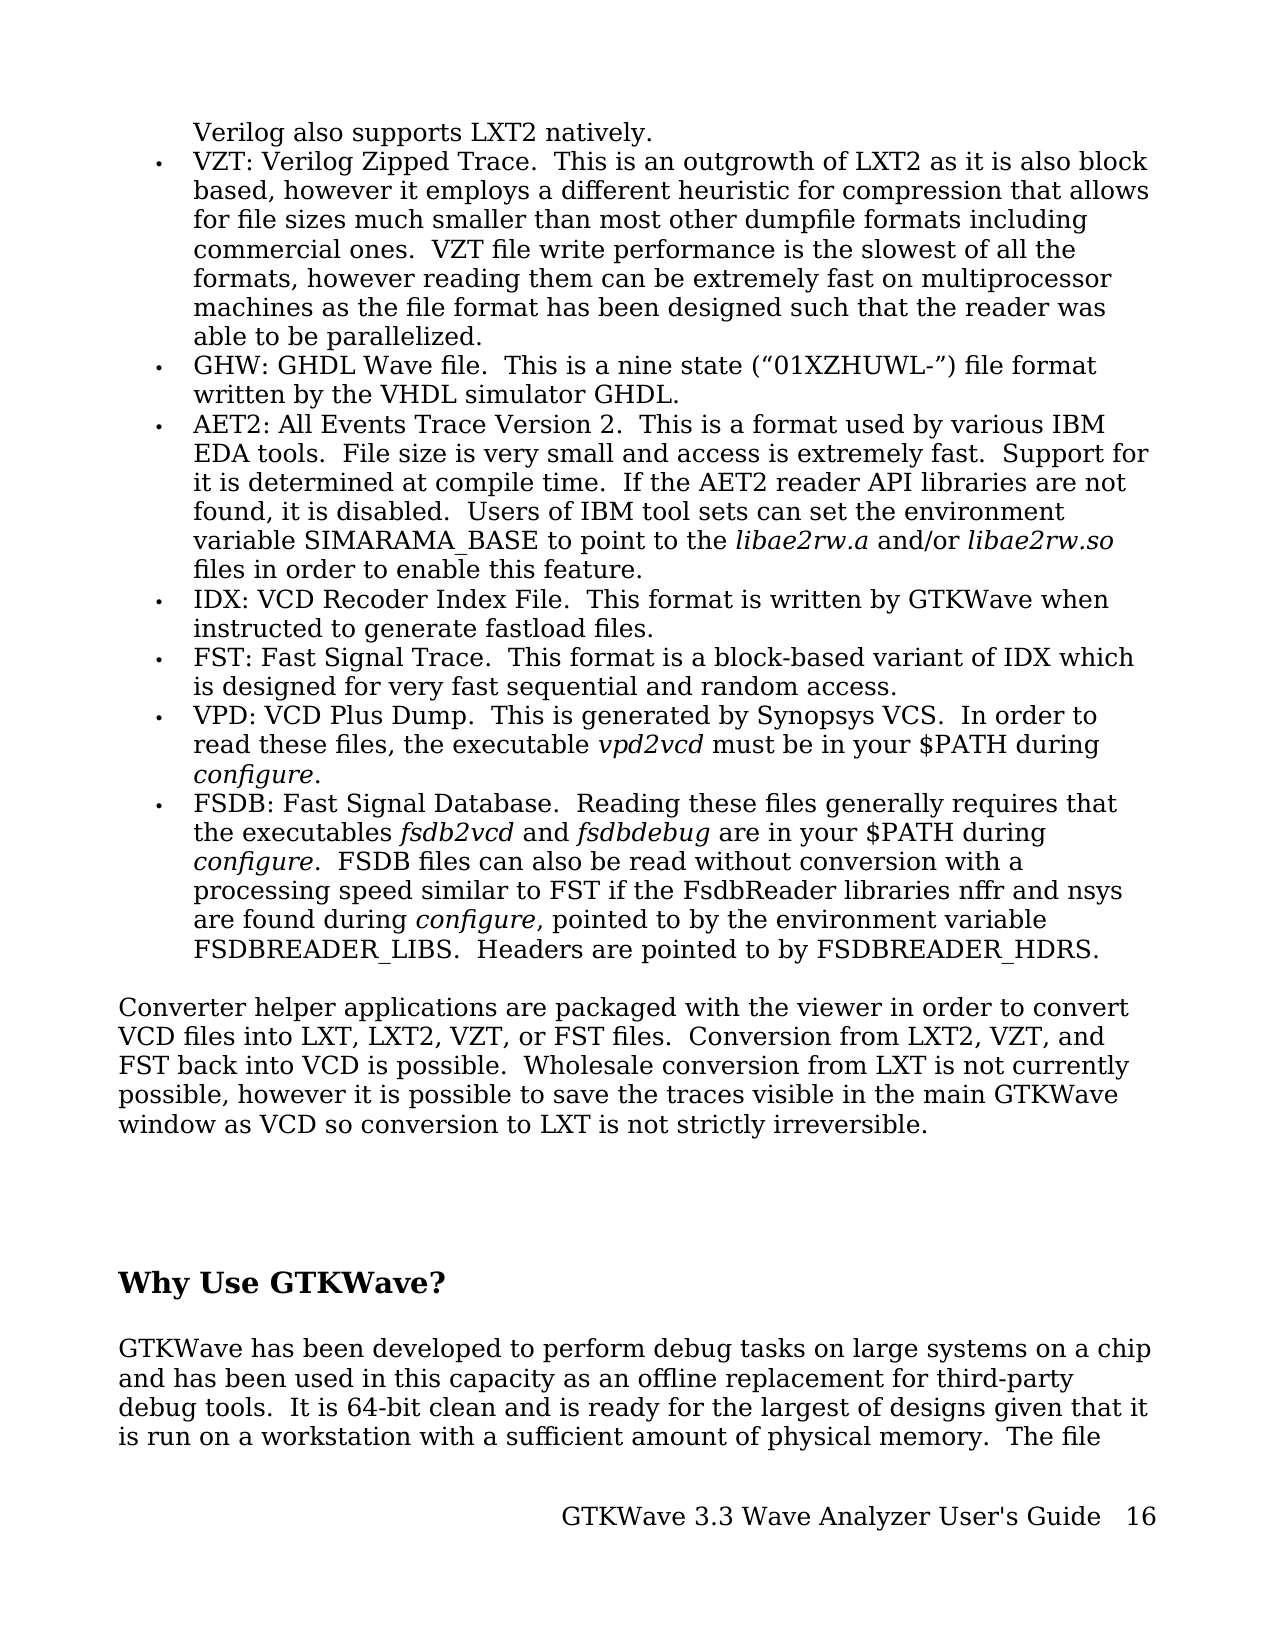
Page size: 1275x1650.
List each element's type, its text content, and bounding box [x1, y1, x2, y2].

list GHW: GHDL Wave file. This is a nine state (“01XZHUWL-”) file format written by the VHDL simulator GHDL. [156, 351, 1157, 410]
list Verilog also supports LXT2 natively. [156, 118, 1157, 147]
list FSDB: Fast Signal Database. Reading these files generally requires that the executables fsdb2vcd and fsdbdebug are in your $PATH during configure. FSDB files can also be read without conversion with a processing speed similar to FST if the FsdbReader libraries nffr and nsys are found during configure, pointed to by the environment variable FSDBREADER_LIBS. Headers are pointed to by FSDBREADER_HDRS. [156, 789, 1157, 964]
list IDX: VCD Recoder Index File. This format is written by GTKWave when instructed to generate fastload files. [156, 585, 1157, 643]
text Converter helper applications are packaged with the viewer in order to convert VCD files into LXT, LXT2, VZT, or FST files. Conversion from LXT2, VZT, and FST back into VCD is possible. Wholesale conversion from LXT is not currently possible, however it is possible to save the traces visible in the main GTKWave window as VCD so conversion to LXT is not strictly irreversible. [118, 993, 1157, 1139]
list VPD: VCD Plus Dump. This is generated by Synopsys VCS. In order to read these files, the executable vpd2vcd must be in your $PATH during configure. [156, 701, 1157, 789]
list AET2: All Events Trace Version 2. This is a format used by various IBM EDA tools. File size is very small and access is extremely fast. Support for it is determined at compile time. If the AET2 reader API libraries are not found, it is disabled. Users of IBM tool sets can set the environment variable SIMARAMA_BASE to point to the libae2rw.a and/or libae2rw.so files in order to enable this feature. [156, 410, 1157, 585]
subtitle Why Use GTKWave? [118, 1266, 1157, 1300]
list VZT: Verilog Zipped Trace. This is an outgrowth of LXT2 as it is also block based, however it employs a different heuristic for compression that allows for file sizes much smaller than most other dumpfile formats including commercial ones. VZT file write performance is the slowest of all the formats, however reading them can be extremely fast on multiprocessor machines as the file format has been designed such that the reader was able to be parallelized. [156, 147, 1157, 351]
list FST: Fast Signal Trace. This format is a block-based variant of IDX which is designed for very fast sequential and random access. [156, 643, 1157, 701]
text GTKWave has been developed to perform debug tasks on large systems on a chip and has been used in this capacity as an offline replacement for third-party debug tools. It is 64-bit clean and is ready for the largest of designs given that it is run on a workstation with a sufficient amount of physical memory. The file [118, 1334, 1157, 1451]
